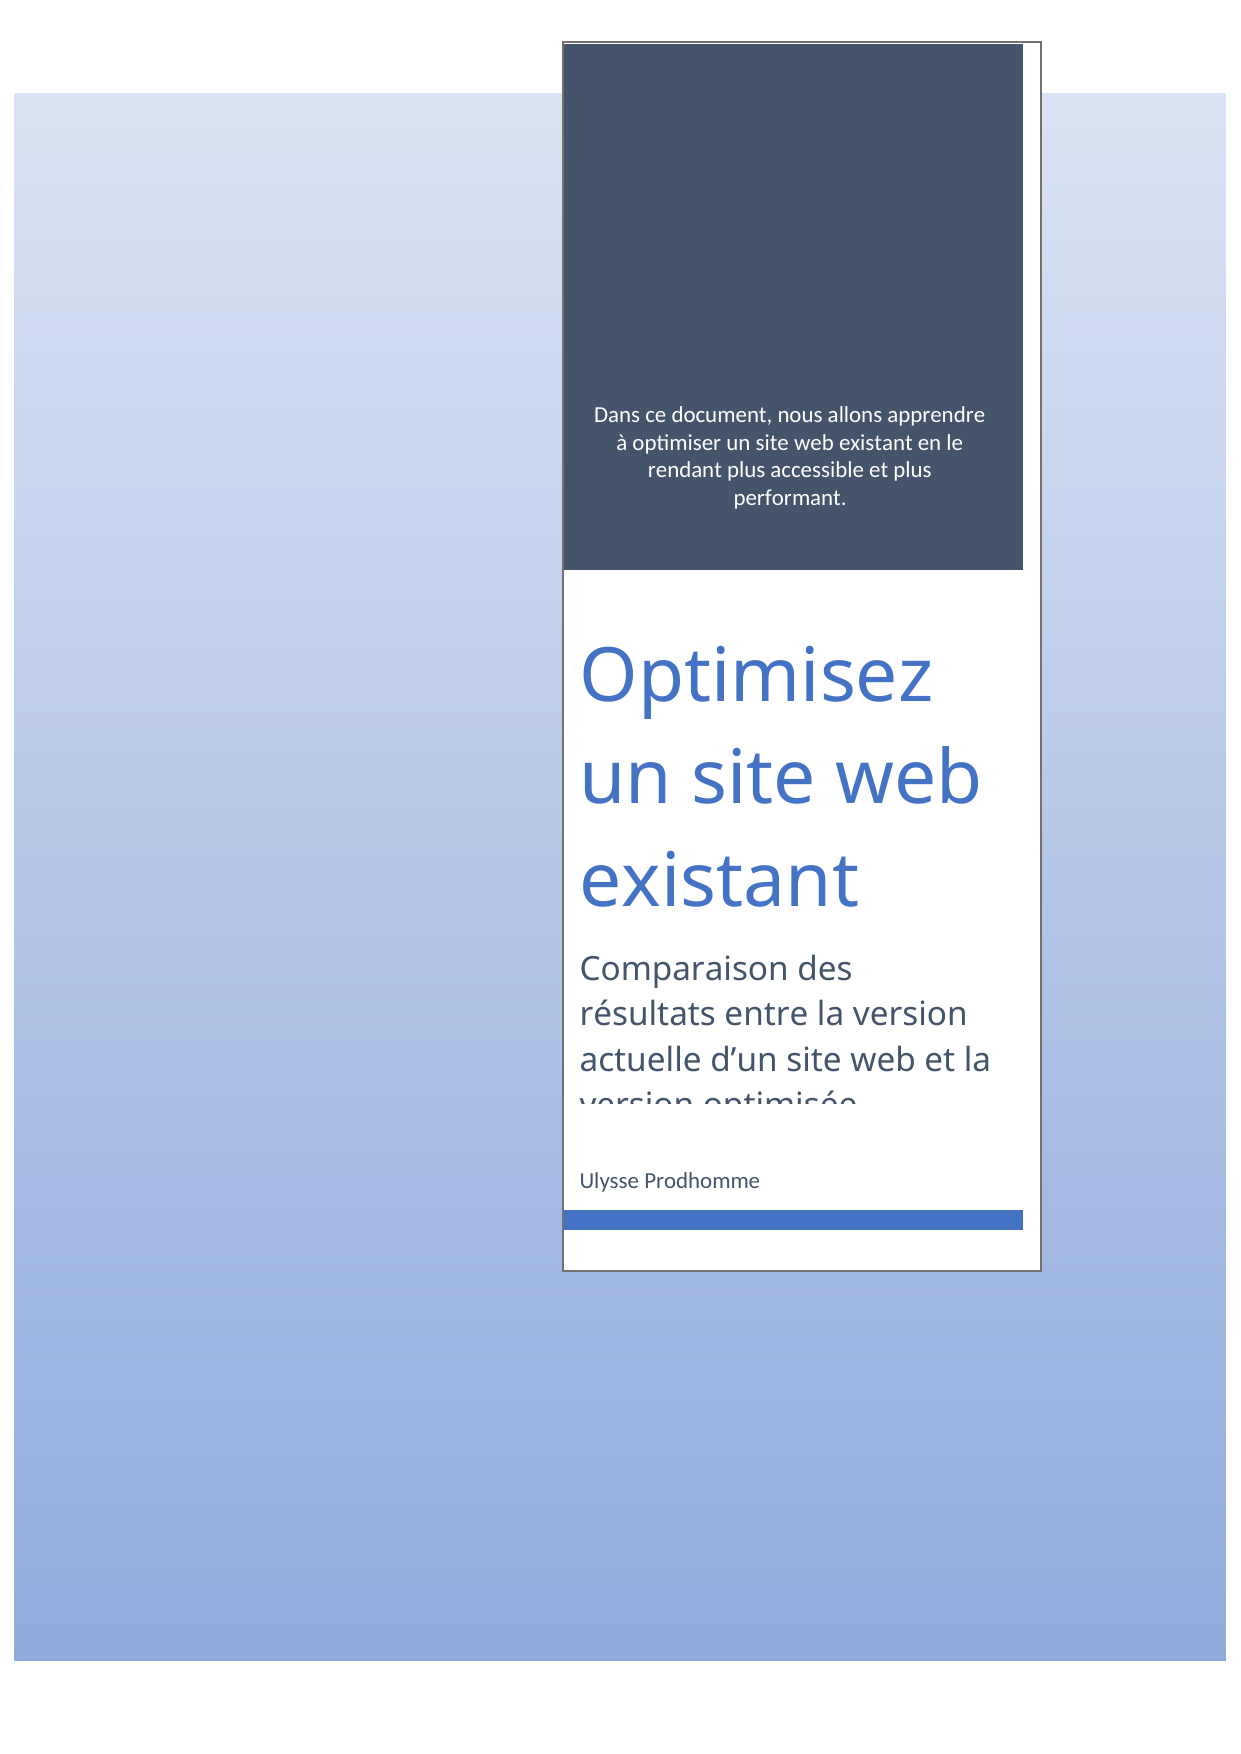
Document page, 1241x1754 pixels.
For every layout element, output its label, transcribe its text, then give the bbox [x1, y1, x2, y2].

text Comparaison des résultats entre la version actuelle d’un site web et la version optimisée. [579, 944, 996, 1104]
text Ulysse Prodhomme [579, 1166, 996, 1194]
text Optimisez un site web existant [579, 621, 996, 928]
